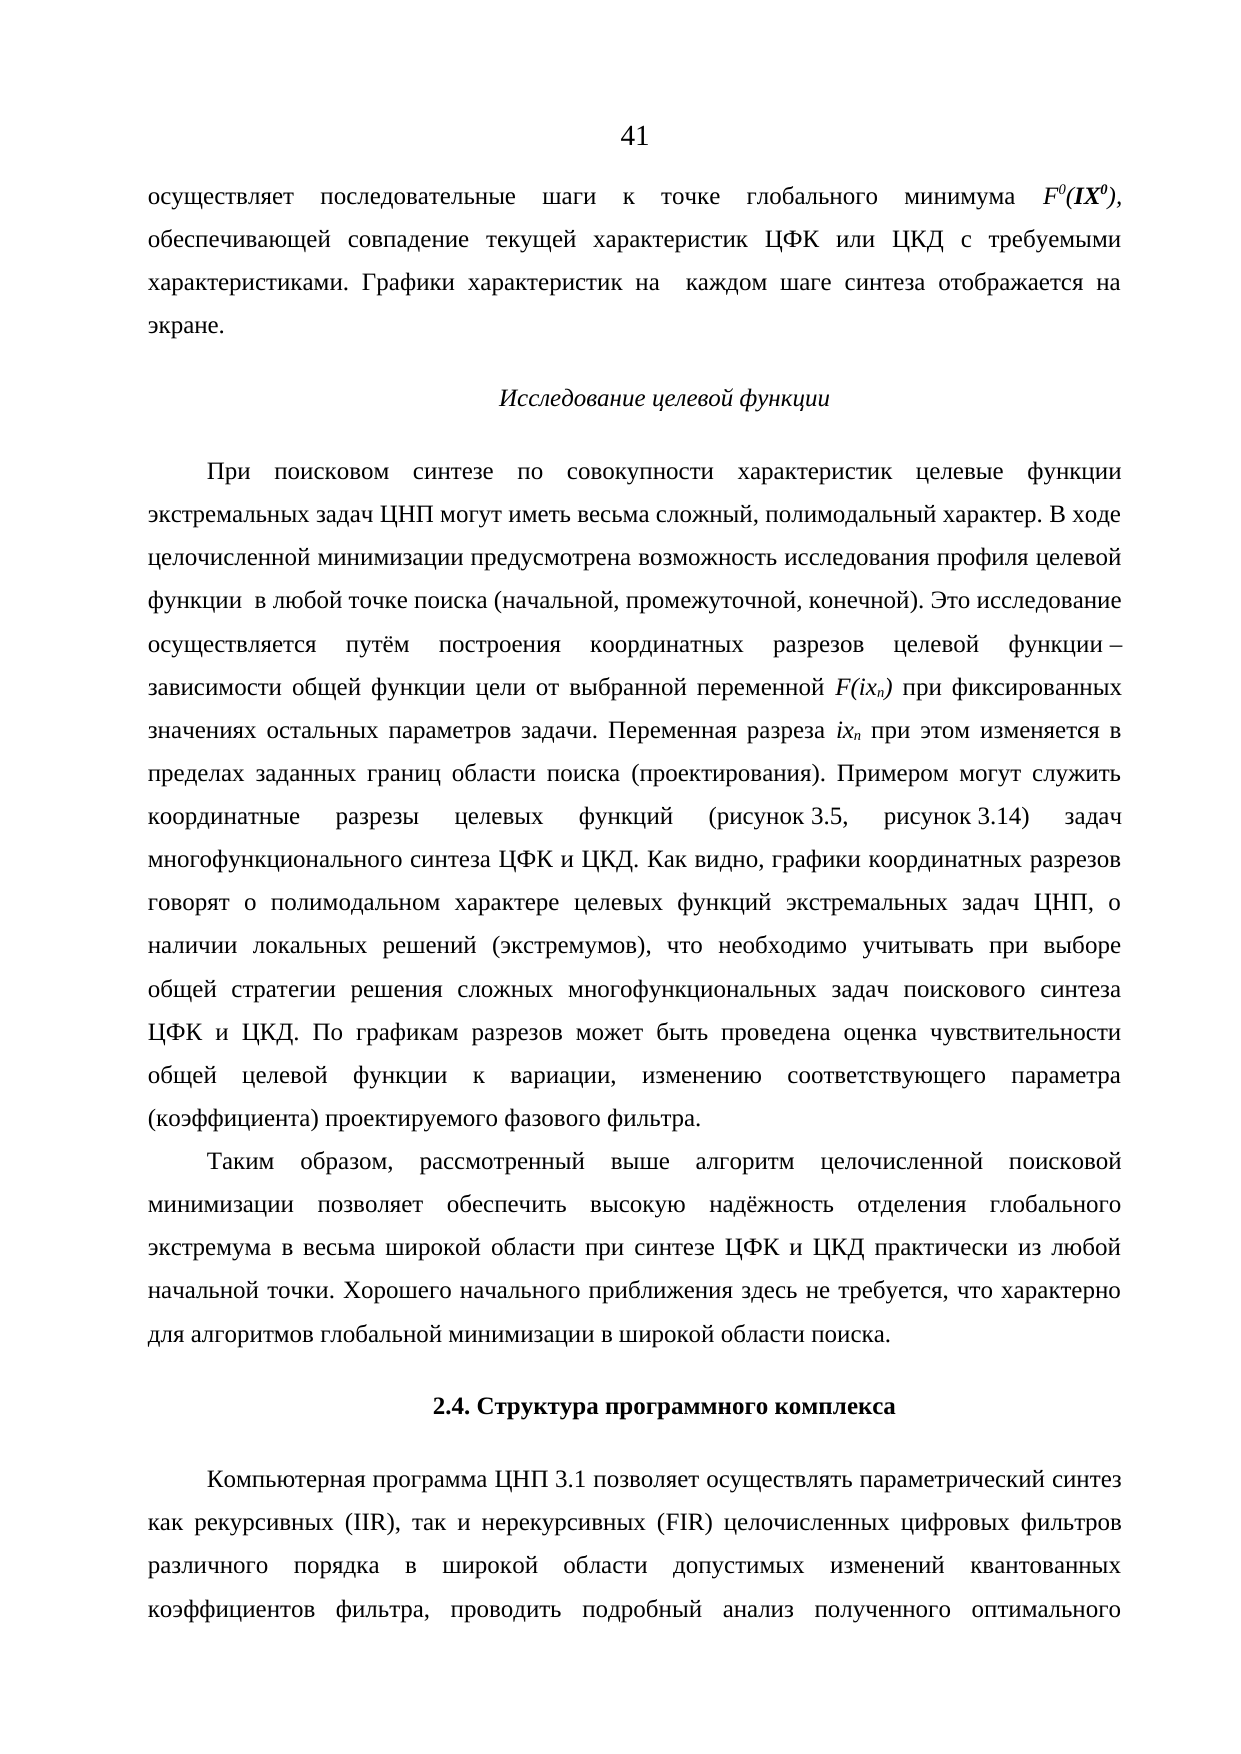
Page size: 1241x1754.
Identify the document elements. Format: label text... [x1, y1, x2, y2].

subtitle 2.4. Структура программного комплекса [148, 1391, 1122, 1420]
text При поисковом синтезе по совокупности характеристик целевые функции экстремальных задач ЦНП могут иметь весьма сложный, полимодальный характер. В ходе целочисленной минимизации предусмотрена возможность исследования профиля целевой функции в любой точке поиска (начальной, промежуточной, конечной). Это исследование осуществляется путём построения координатных разрезов целевой функции – зависимости общей функции цели от выбранной переменной F(ixn) при фиксированных значениях остальных параметров задачи. Переменная разреза ixn при этом изменяется в пределах заданных границ области поиска (проектирования). Примером могут служить координатные разрезы целевых функций (рисунок 3.5, рисунок 3.14) задач многофункционального синтеза ЦФК и ЦКД. Как видно, графики координатных разрезов говорят о полимодальном характере целевых функций экстремальных задач ЦНП, о наличии локальных решений (экстремумов), что необходимо учитывать при выборе общей стратегии решения сложных многофункциональных задач поискового синтеза ЦФК и ЦКД. По графикам разрезов может быть проведена оценка чувствительности общей целевой функции к вариации, изменению соответствующего параметра (коэффициента) проектируемого фазового фильтра. [148, 456, 1122, 1132]
text Таким образом, рассмотренный выше алгоритм целочисленной поисковой минимизации позволяет обеспечить высокую надёжность отделения глобального экстремума в весьма широкой области при синтезе ЦФК и ЦКД практически из любой начальной точки. Хорошего начального приближения здесь не требуется, что характерно для алгоритмов глобальной минимизации в широкой области поиска. [148, 1146, 1122, 1347]
subtitle Исследование целевой функции [148, 383, 1122, 412]
text Компьютерная программа ЦНП 3.1 позволяет осуществлять параметрический синтез как рекурсивных (IIR), так и нерекурсивных (FIR) целочисленных цифровых фильтров различного порядка в широкой области допустимых изменений квантованных коэффициентов фильтра, проводить подробный анализ полученного оптимального [148, 1464, 1122, 1622]
text осуществляет последовательные шаги к точке глобального минимума F0(IX0), обеспечивающей совпадение текущей характеристик ЦФК или ЦКД с требуемыми характеристиками. Графики характеристик на каждом шаге синтеза отображается на экране. [148, 181, 1122, 339]
